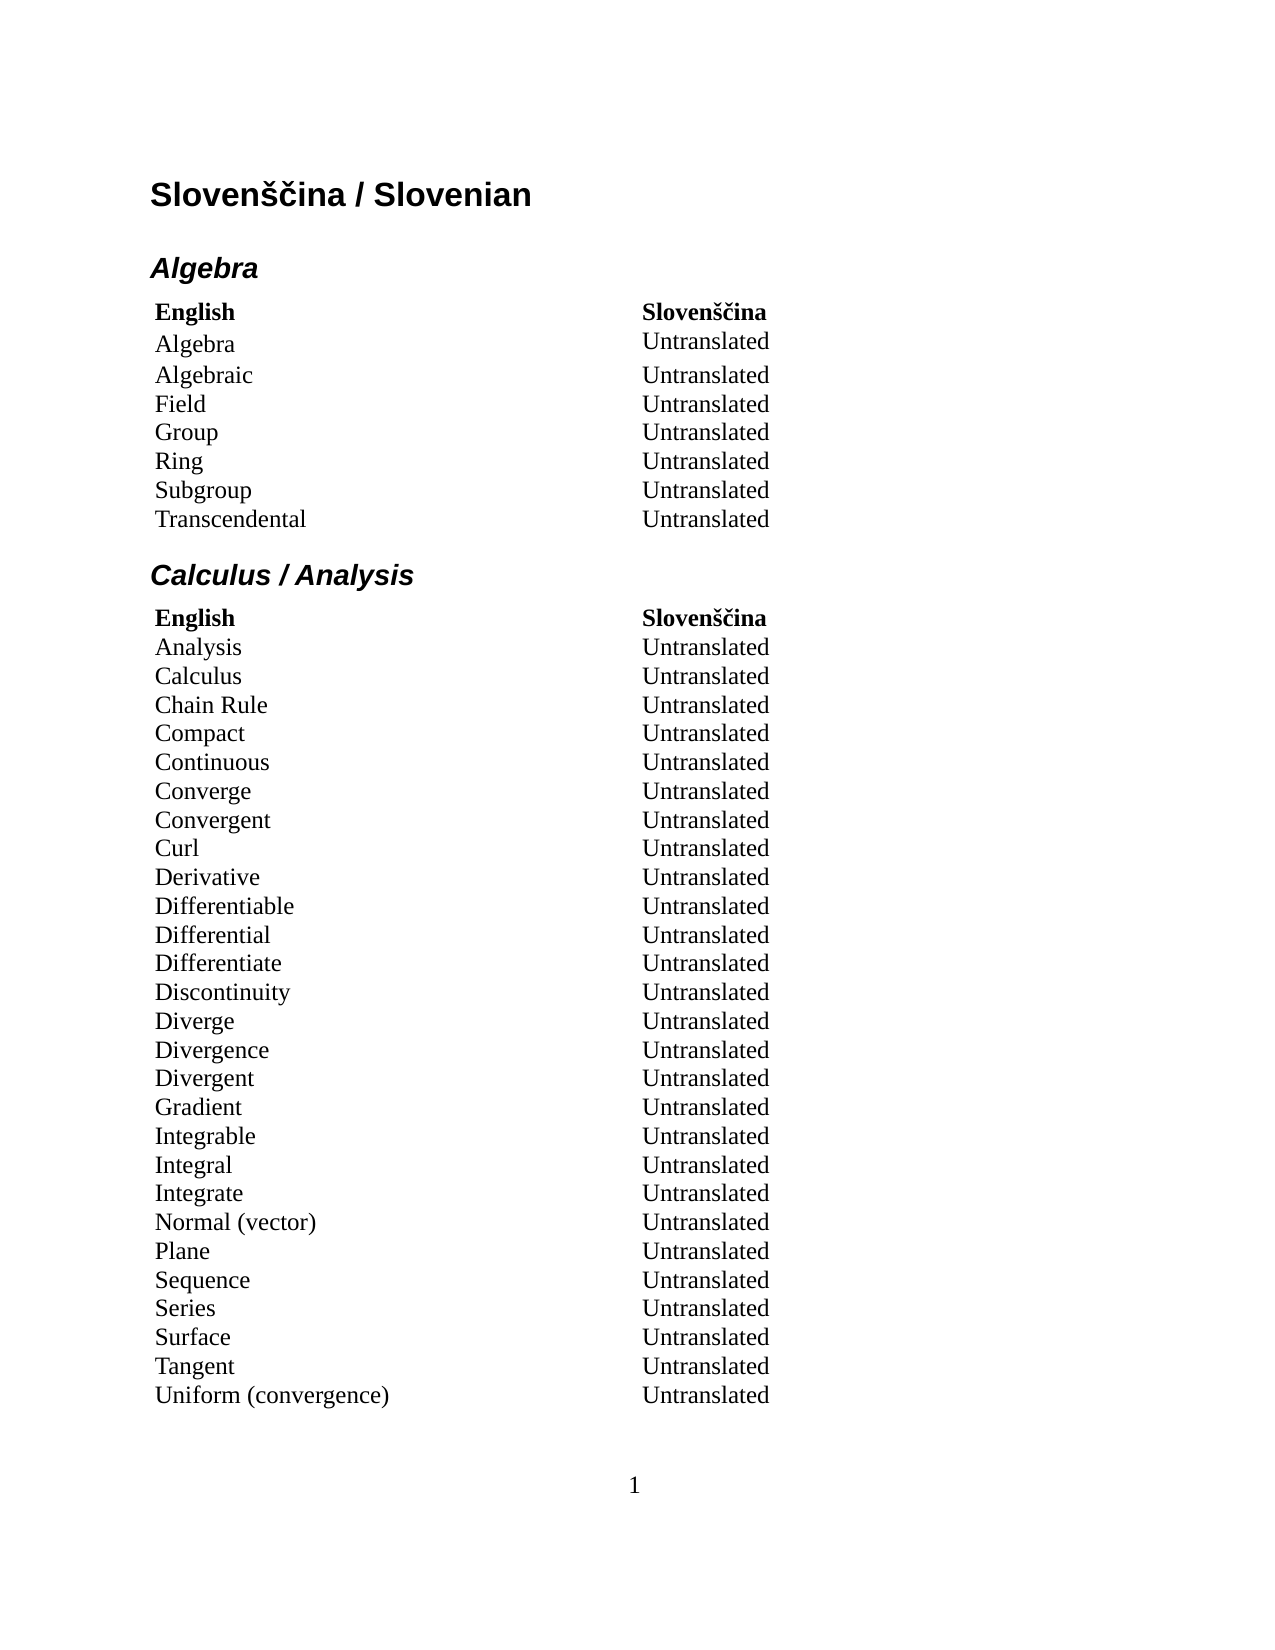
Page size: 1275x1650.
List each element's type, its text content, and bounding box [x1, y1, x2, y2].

table_cell Series [150, 1294, 637, 1322]
table_cell Untranslated [638, 326, 1125, 360]
table_cell Surface [150, 1322, 637, 1351]
table_cell Untranslated [638, 1121, 1125, 1150]
table_cell Untranslated [638, 1179, 1125, 1207]
table_cell Subgroup [150, 475, 637, 504]
table_cell Untranslated [638, 1351, 1125, 1380]
table_cell Curl [150, 834, 637, 862]
table_cell Differentiable [150, 891, 637, 920]
table_cell Plane [150, 1236, 637, 1265]
table_cell Chain Rule [150, 690, 637, 718]
table_cell Differential [150, 920, 637, 948]
table_cell Transcendental [150, 504, 637, 532]
table_cell Untranslated [638, 1207, 1125, 1236]
table_cell Untranslated [638, 834, 1125, 862]
table_cell Continuous [150, 747, 637, 776]
table_cell Uniform (convergence) [150, 1380, 637, 1408]
table_cell Algebraic [150, 360, 637, 389]
table_cell Untranslated [638, 504, 1125, 532]
table_cell Untranslated [638, 949, 1125, 977]
table_cell Untranslated [638, 1322, 1125, 1351]
table_cell Calculus [150, 661, 637, 690]
table_cell Untranslated [638, 805, 1125, 833]
table_cell Untranslated [638, 446, 1125, 475]
table_cell Untranslated [638, 418, 1125, 446]
table_cell Untranslated [638, 475, 1125, 504]
table_cell Analysis [150, 632, 637, 661]
table_cell Untranslated [638, 862, 1125, 891]
table_cell Tangent [150, 1351, 637, 1380]
table_cell Derivative [150, 862, 637, 891]
table_cell Integral [150, 1150, 637, 1178]
table_cell Untranslated [638, 389, 1125, 417]
table_cell Differentiate [150, 949, 637, 977]
table_cell Untranslated [638, 776, 1125, 805]
table_cell Ring [150, 446, 637, 475]
table_cell Divergent [150, 1064, 637, 1092]
table_cell Untranslated [638, 719, 1125, 747]
table_cell Untranslated [638, 1265, 1125, 1293]
table_cell Untranslated [638, 920, 1125, 948]
table_cell Untranslated [638, 747, 1125, 776]
table_cell Convergent [150, 805, 637, 833]
table_header English [150, 297, 637, 326]
table_cell Untranslated [638, 661, 1125, 690]
table_cell Gradient [150, 1092, 637, 1121]
table_cell Untranslated [638, 1236, 1125, 1265]
table_cell Group [150, 418, 637, 446]
table_cell Untranslated [638, 891, 1125, 920]
subtitle Slovenščina / Slovenian [150, 175, 1125, 214]
table_cell Untranslated [638, 1006, 1125, 1035]
table_cell Normal (vector) [150, 1207, 637, 1236]
table_cell Field [150, 389, 637, 417]
table_cell Converge [150, 776, 637, 805]
table_cell Divergence [150, 1035, 637, 1063]
table_cell Untranslated [638, 690, 1125, 718]
table_cell Untranslated [638, 360, 1125, 389]
table_cell Untranslated [638, 1092, 1125, 1121]
table_cell Untranslated [638, 1064, 1125, 1092]
table_cell ﻿Algebra [150, 326, 637, 360]
table_cell Untranslated [638, 977, 1125, 1006]
table_cell Diverge [150, 1006, 637, 1035]
table_header English [150, 604, 637, 632]
table_cell Compact [150, 719, 637, 747]
subtitle Algebra [150, 251, 1125, 285]
subtitle Calculus / Analysis [150, 557, 1125, 591]
table_header Slovenščina [638, 604, 1125, 632]
table_cell Untranslated [638, 1150, 1125, 1178]
table_cell Sequence [150, 1265, 637, 1293]
table_cell Untranslated [638, 632, 1125, 661]
table_cell Integrate [150, 1179, 637, 1207]
table_cell Integrable [150, 1121, 637, 1150]
table_cell Untranslated [638, 1380, 1125, 1408]
table_cell Untranslated [638, 1294, 1125, 1322]
table_cell Untranslated [638, 1035, 1125, 1063]
table_cell Discontinuity [150, 977, 637, 1006]
table_header Slovenščina [638, 297, 1125, 326]
